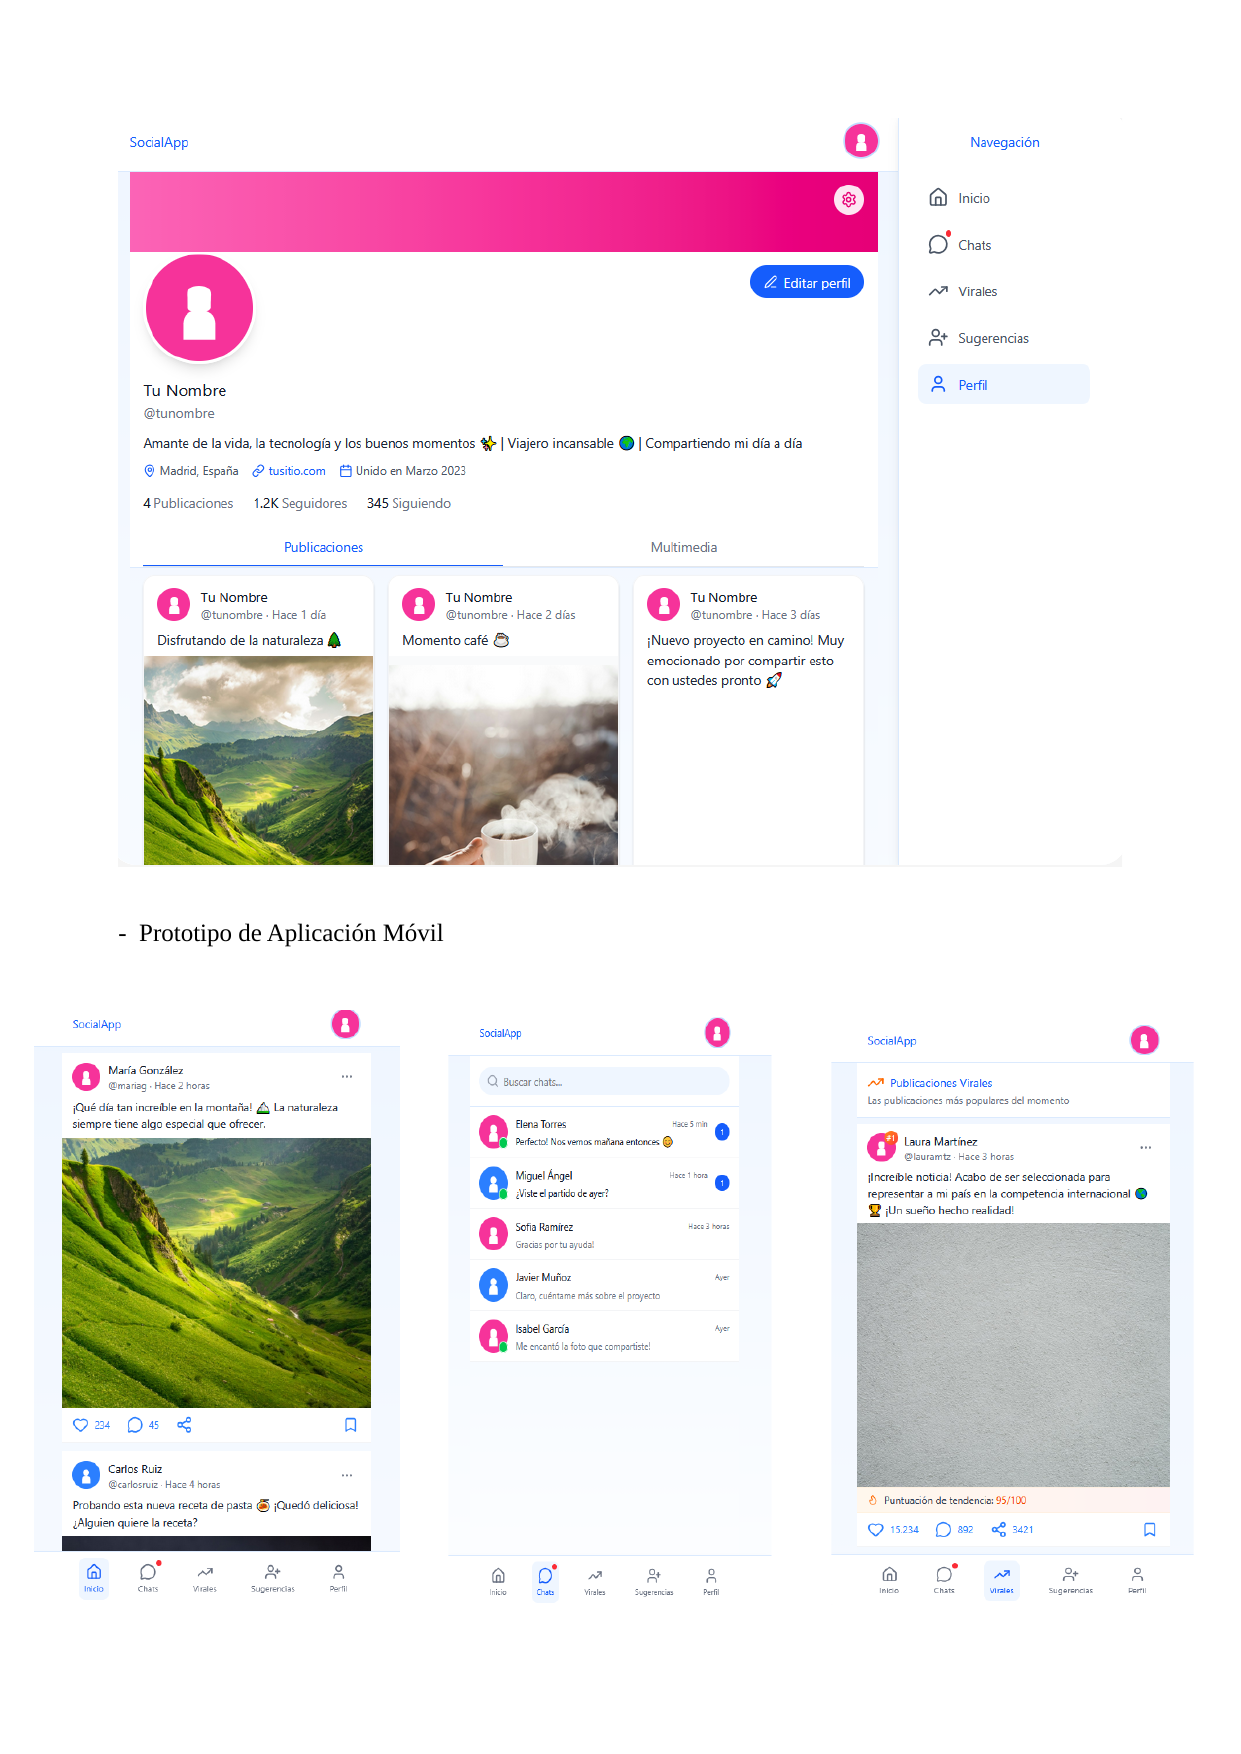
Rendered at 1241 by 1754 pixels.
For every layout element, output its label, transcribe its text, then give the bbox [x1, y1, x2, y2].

picture [831, 1020, 1194, 1605]
picture [118, 118, 1123, 867]
text - Prototipo de Aplicación Móvil [118, 918, 1122, 947]
picture [448, 1013, 774, 1605]
picture [34, 1010, 400, 1601]
